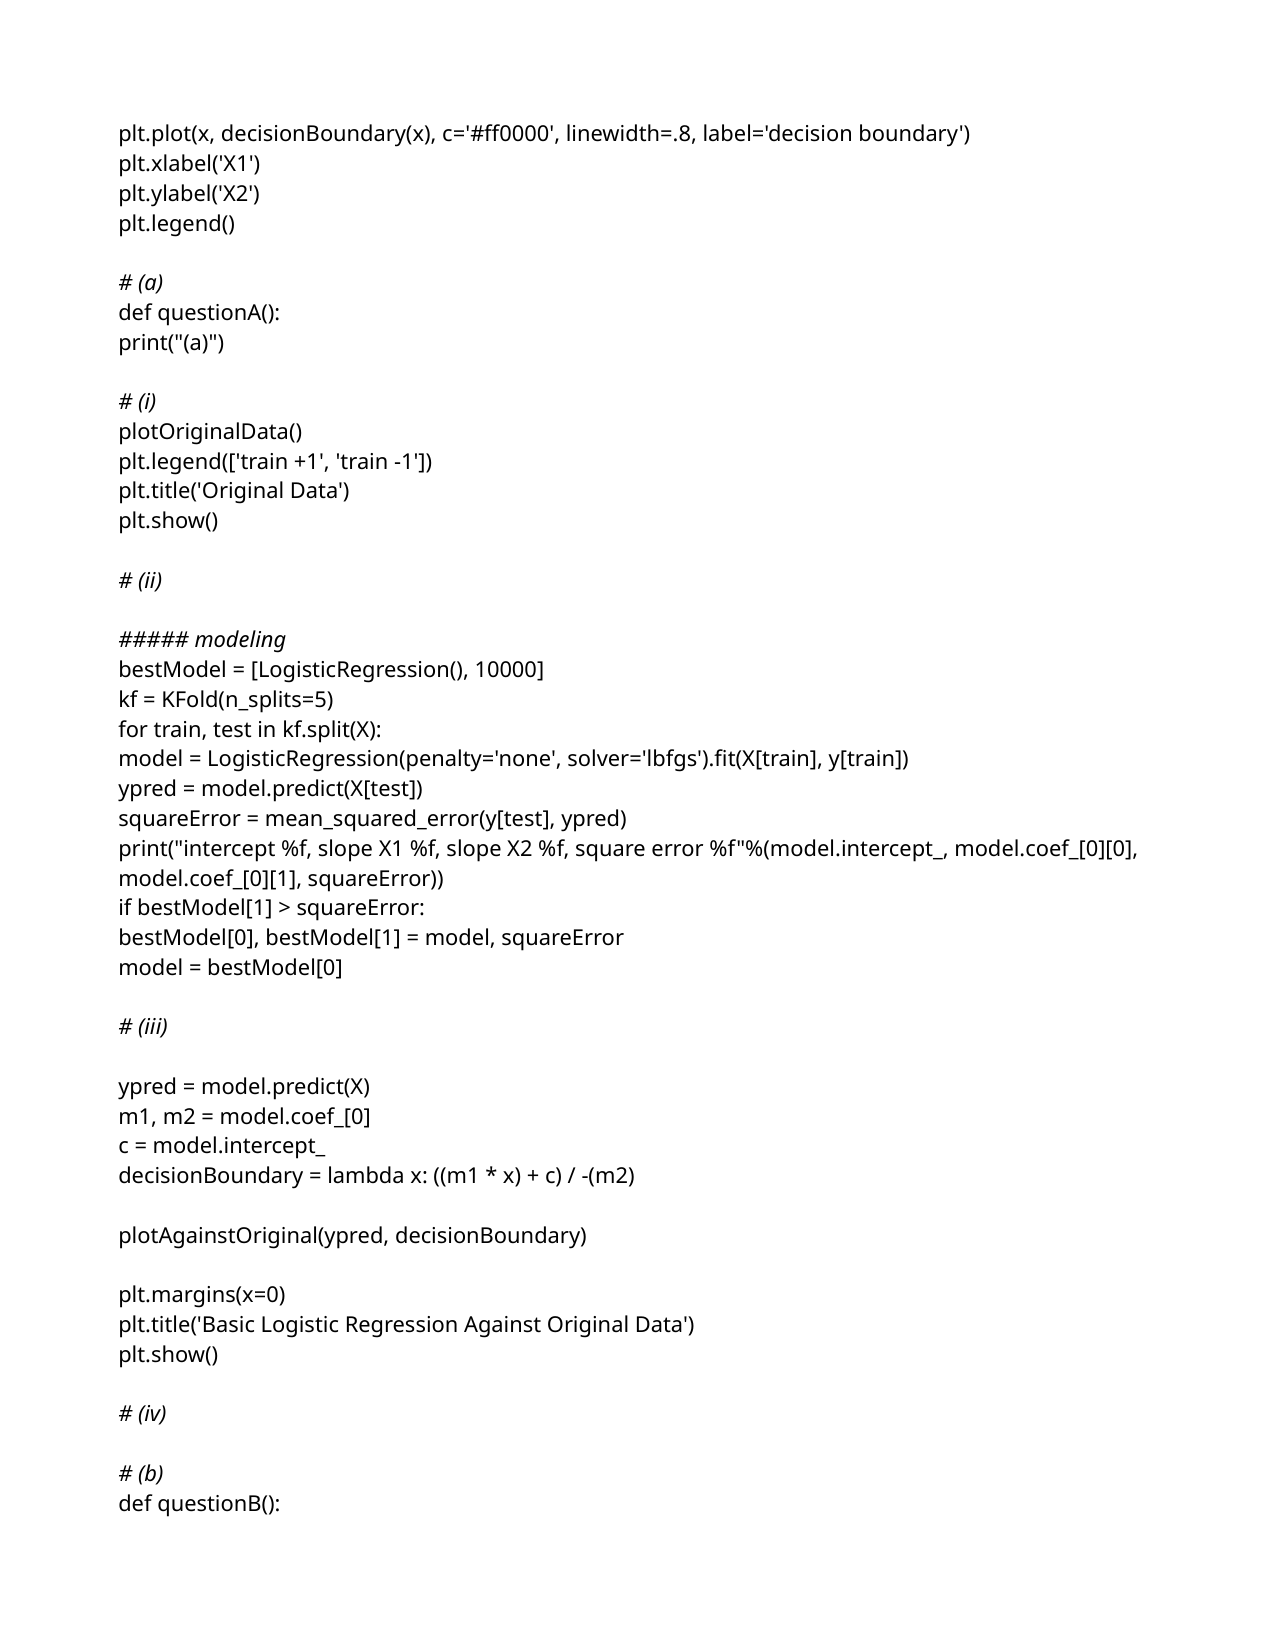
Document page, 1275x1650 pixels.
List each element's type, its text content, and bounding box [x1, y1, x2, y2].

text plt.xlabel('X1') [118, 148, 1157, 178]
text # (iii) [118, 1011, 1157, 1041]
text def questionB(): [118, 1487, 1157, 1517]
text squareError = mean_squared_error(y[test], ypred) [118, 803, 1157, 833]
text plt.title('Basic Logistic Regression Against Original Data') [118, 1309, 1157, 1339]
text bestModel = [LogisticRegression(), 10000] [118, 654, 1157, 684]
text if bestModel[1] > squareError: [118, 892, 1157, 922]
text plt.legend(['train +1', 'train -1']) [118, 446, 1157, 475]
text ypred = model.predict(X) [118, 1071, 1157, 1101]
text for train, test in kf.split(X): [118, 713, 1157, 743]
text decisionBoundary = lambda x: ((m1 * x) + c) / -(m2) [118, 1160, 1157, 1190]
text plt.legend() [118, 207, 1157, 237]
text def questionA(): [118, 297, 1157, 327]
text plt.show() [118, 505, 1157, 535]
text # (ii) [118, 565, 1157, 594]
text m1, m2 = model.coef_[0] [118, 1101, 1157, 1130]
text plt.margins(x=0) [118, 1279, 1157, 1309]
text bestModel[0], bestModel[1] = model, squareError [118, 922, 1157, 952]
text print("intercept %f, slope X1 %f, slope X2 %f, square error %f"%(model.intercept_, model.coef_[0][0], model.coef_[0][1], squareError)) [118, 833, 1157, 892]
text model = bestModel[0] [118, 952, 1157, 982]
text print("(a)") [118, 327, 1157, 356]
text # (iv) [118, 1398, 1157, 1428]
text plt.show() [118, 1339, 1157, 1368]
text plt.ylabel('X2') [118, 178, 1157, 207]
text ypred = model.predict(X[test]) [118, 773, 1157, 803]
text model = LogisticRegression(penalty='none', solver='lbfgs').fit(X[train], y[train]) [118, 743, 1157, 773]
text # (b) [118, 1458, 1157, 1487]
text plotOriginalData() [118, 416, 1157, 446]
text plt.title('Original Data') [118, 475, 1157, 505]
text c = model.intercept_ [118, 1130, 1157, 1160]
text plotAgainstOriginal(ypred, decisionBoundary) [118, 1220, 1157, 1249]
text # (a) [118, 267, 1157, 297]
text plt.plot(x, decisionBoundary(x), c='#ff0000', linewidth=.8, label='decision boundary') [118, 118, 1157, 148]
text # (i) [118, 386, 1157, 416]
text ##### modeling [118, 624, 1157, 654]
text kf = KFold(n_splits=5) [118, 684, 1157, 713]
